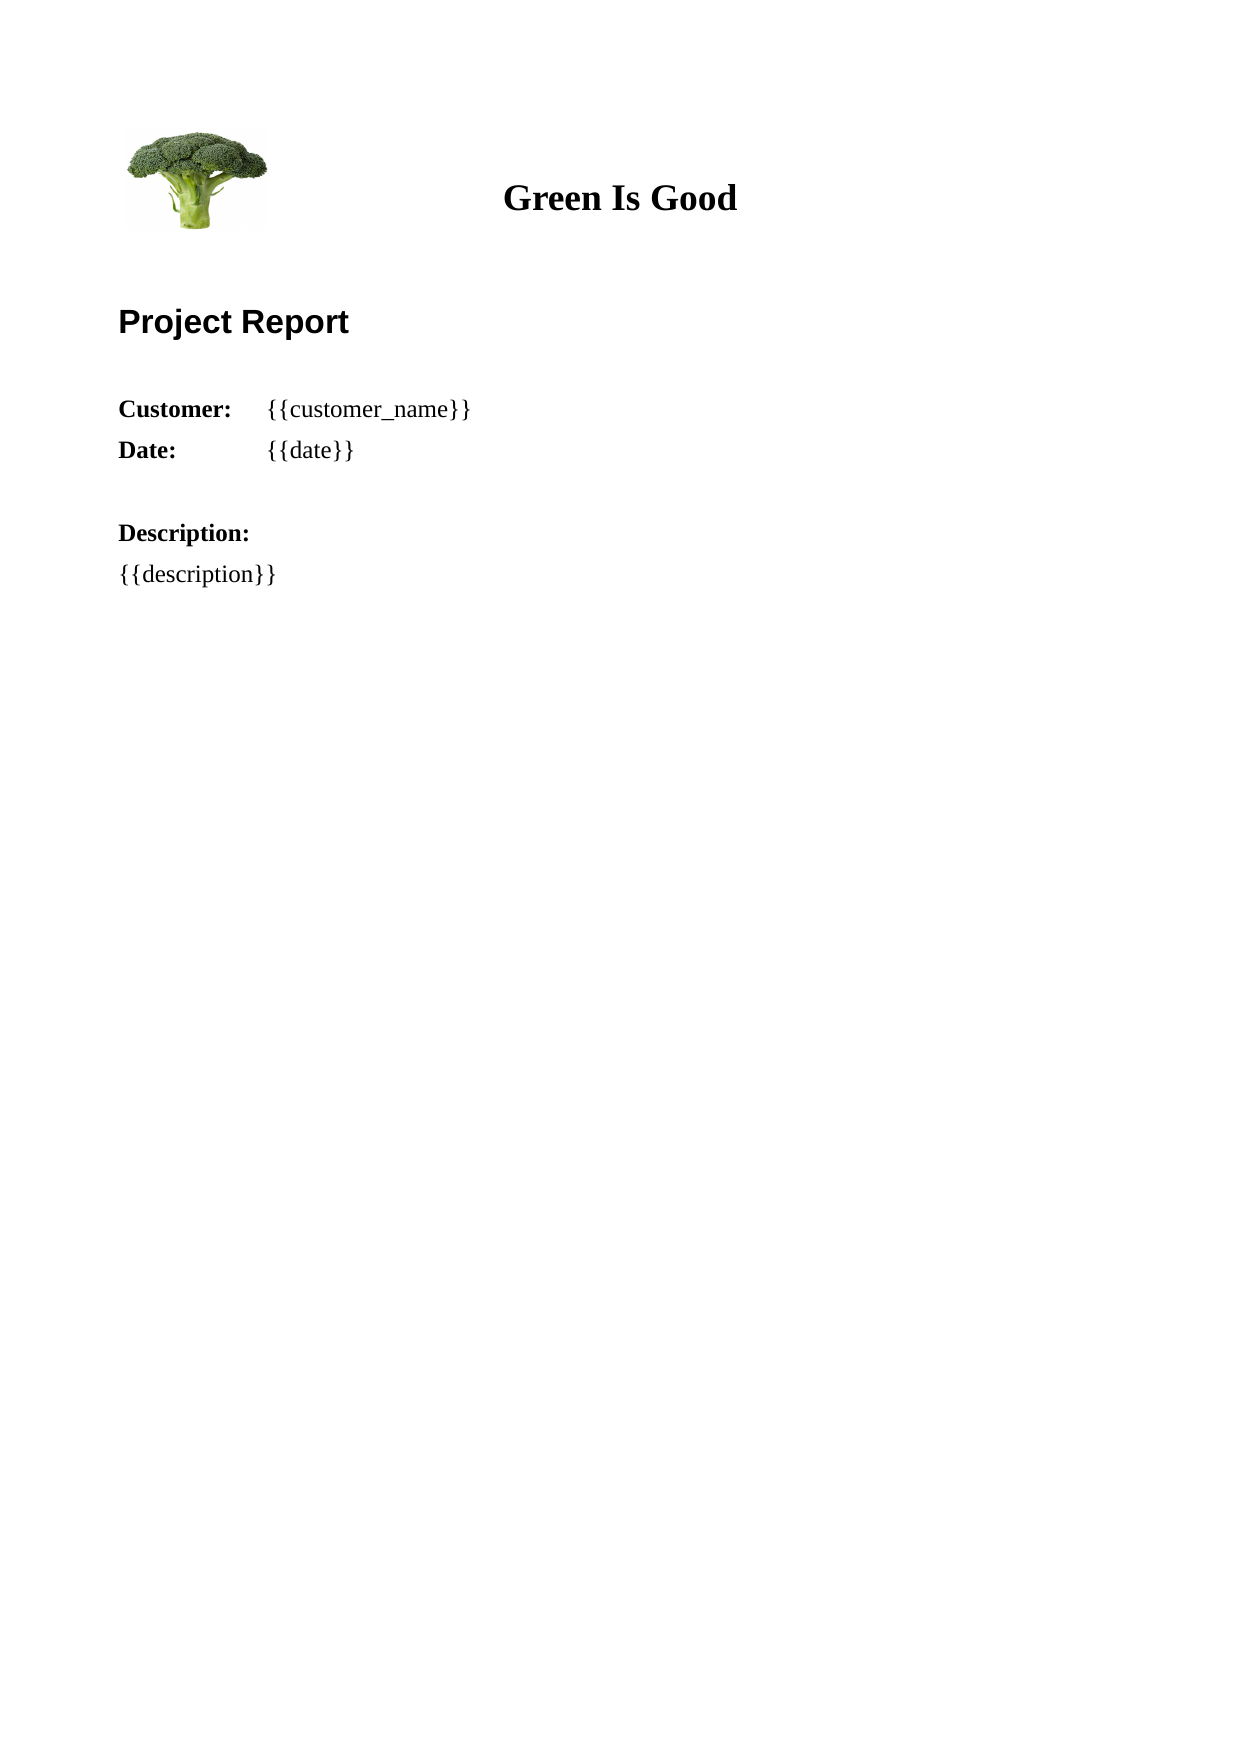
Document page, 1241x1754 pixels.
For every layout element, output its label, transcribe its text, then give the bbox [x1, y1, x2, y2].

text Description: [118, 518, 1122, 547]
text {{description}} [118, 559, 1122, 588]
subtitle Project Report [118, 302, 1122, 341]
text Customer: {{customer_name}} [118, 394, 1122, 423]
text Date: {{date}} [118, 436, 1122, 464]
picture [125, 126, 269, 230]
